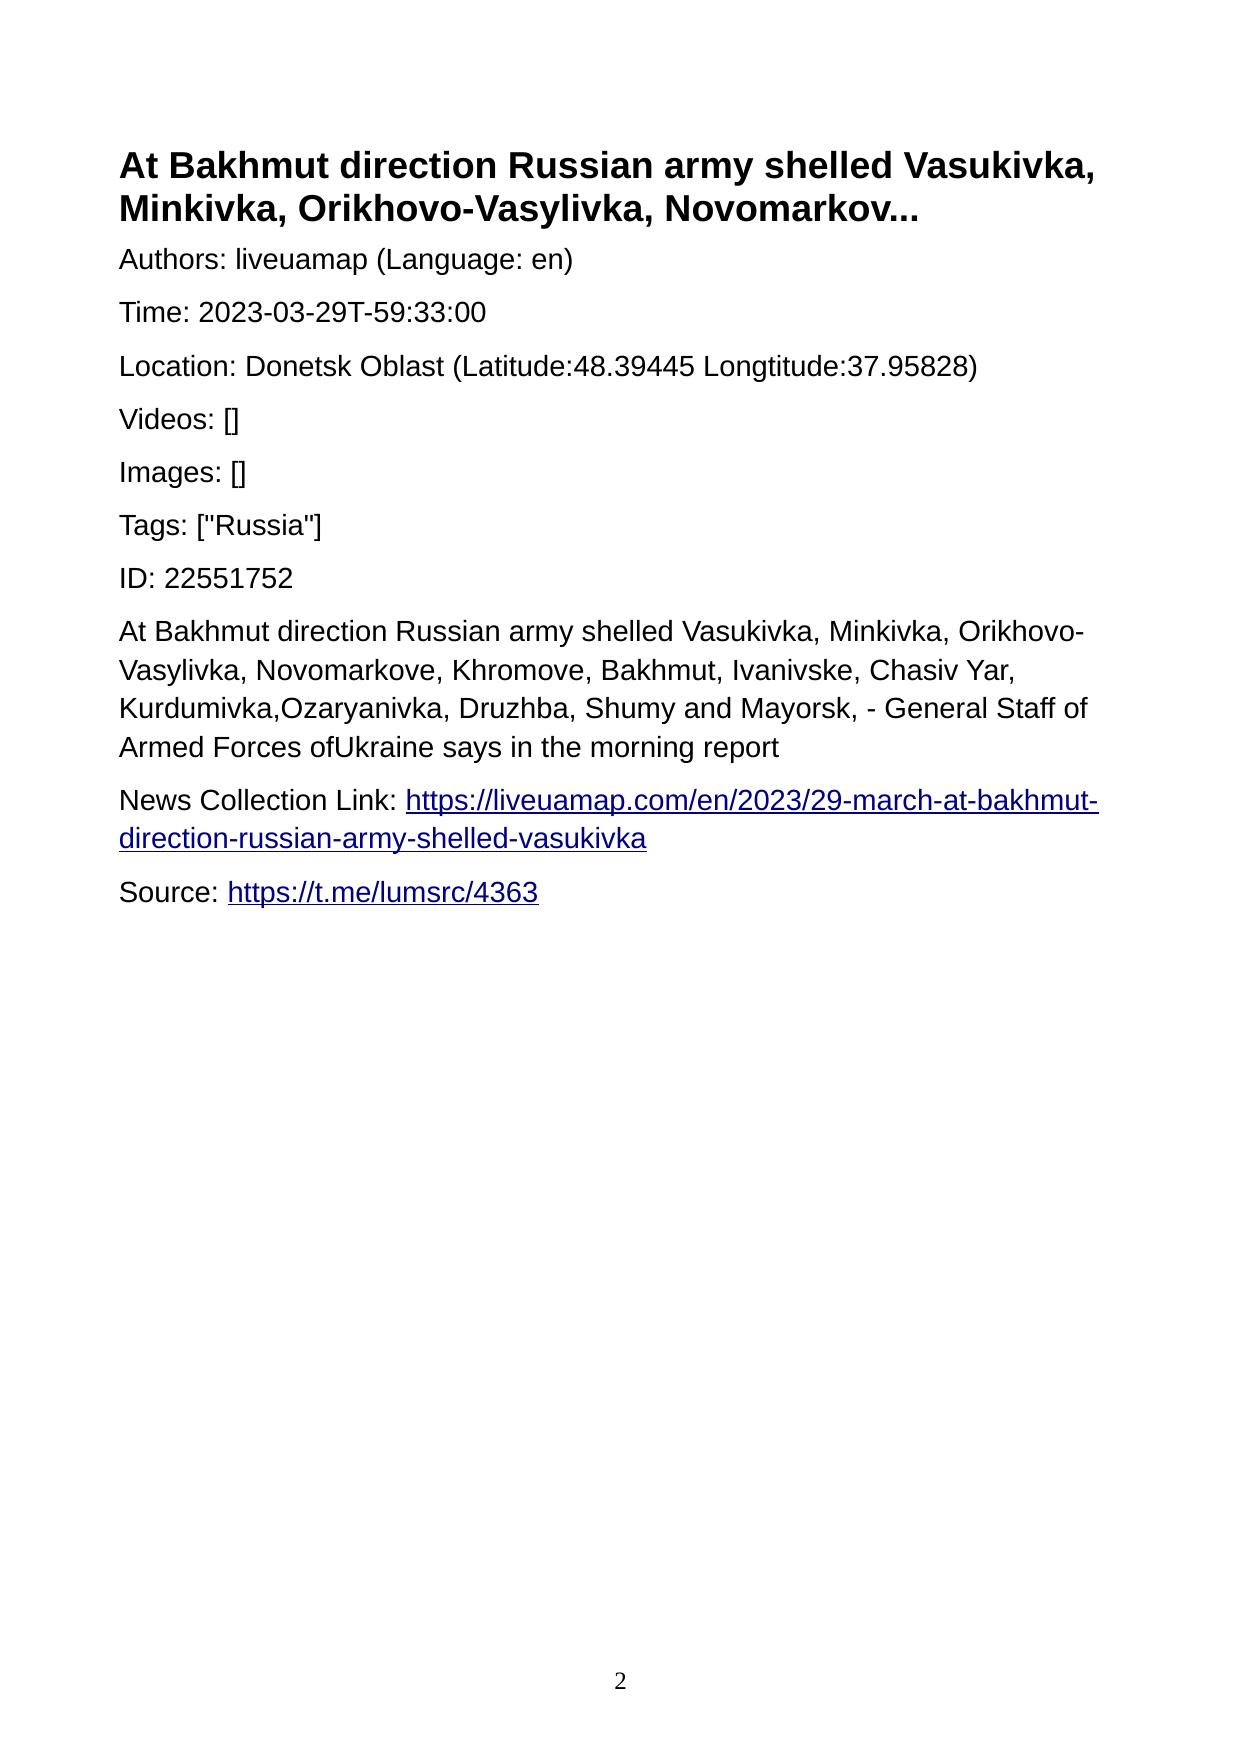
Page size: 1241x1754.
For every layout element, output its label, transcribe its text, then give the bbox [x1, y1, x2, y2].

text News Collection Link: https://liveuamap.com/en/2023/29-march-at-bakhmut-direction-russian-army-shelled-vasukivka [118, 783, 1122, 855]
text Source: https://t.me/lumsrc/4363 [118, 874, 1122, 908]
text ID: 22551752 [118, 561, 1122, 594]
text Images: [] [118, 455, 1122, 488]
text Tags: ["Russia"] [118, 508, 1122, 541]
text Location: Donetsk Oblast (Latitude:48.39445 Longtitude:37.95828) [118, 348, 1122, 382]
text Videos: [] [118, 402, 1122, 435]
subtitle At Bakhmut direction Russian army shelled Vasukivka, Minkivka, Orikhovo-Vasylivka, Novomarkov... [118, 143, 1122, 230]
text Authors: liveuamap (Language: en) [118, 242, 1122, 276]
text Time: 2023-03-29T-59:33:00 [118, 295, 1122, 329]
text At Bakhmut direction Russian army shelled Vasukivka, Minkivka, Orikhovo-Vasylivka, Novomarkove, Khromove, Bakhmut, Ivanivske, Chasiv Yar, Kurdumivka,Ozaryanivka, Druzhba, Shumy and Mayorsk, - General Staff of Armed Forces ofUkraine says in the morning report [118, 614, 1122, 763]
